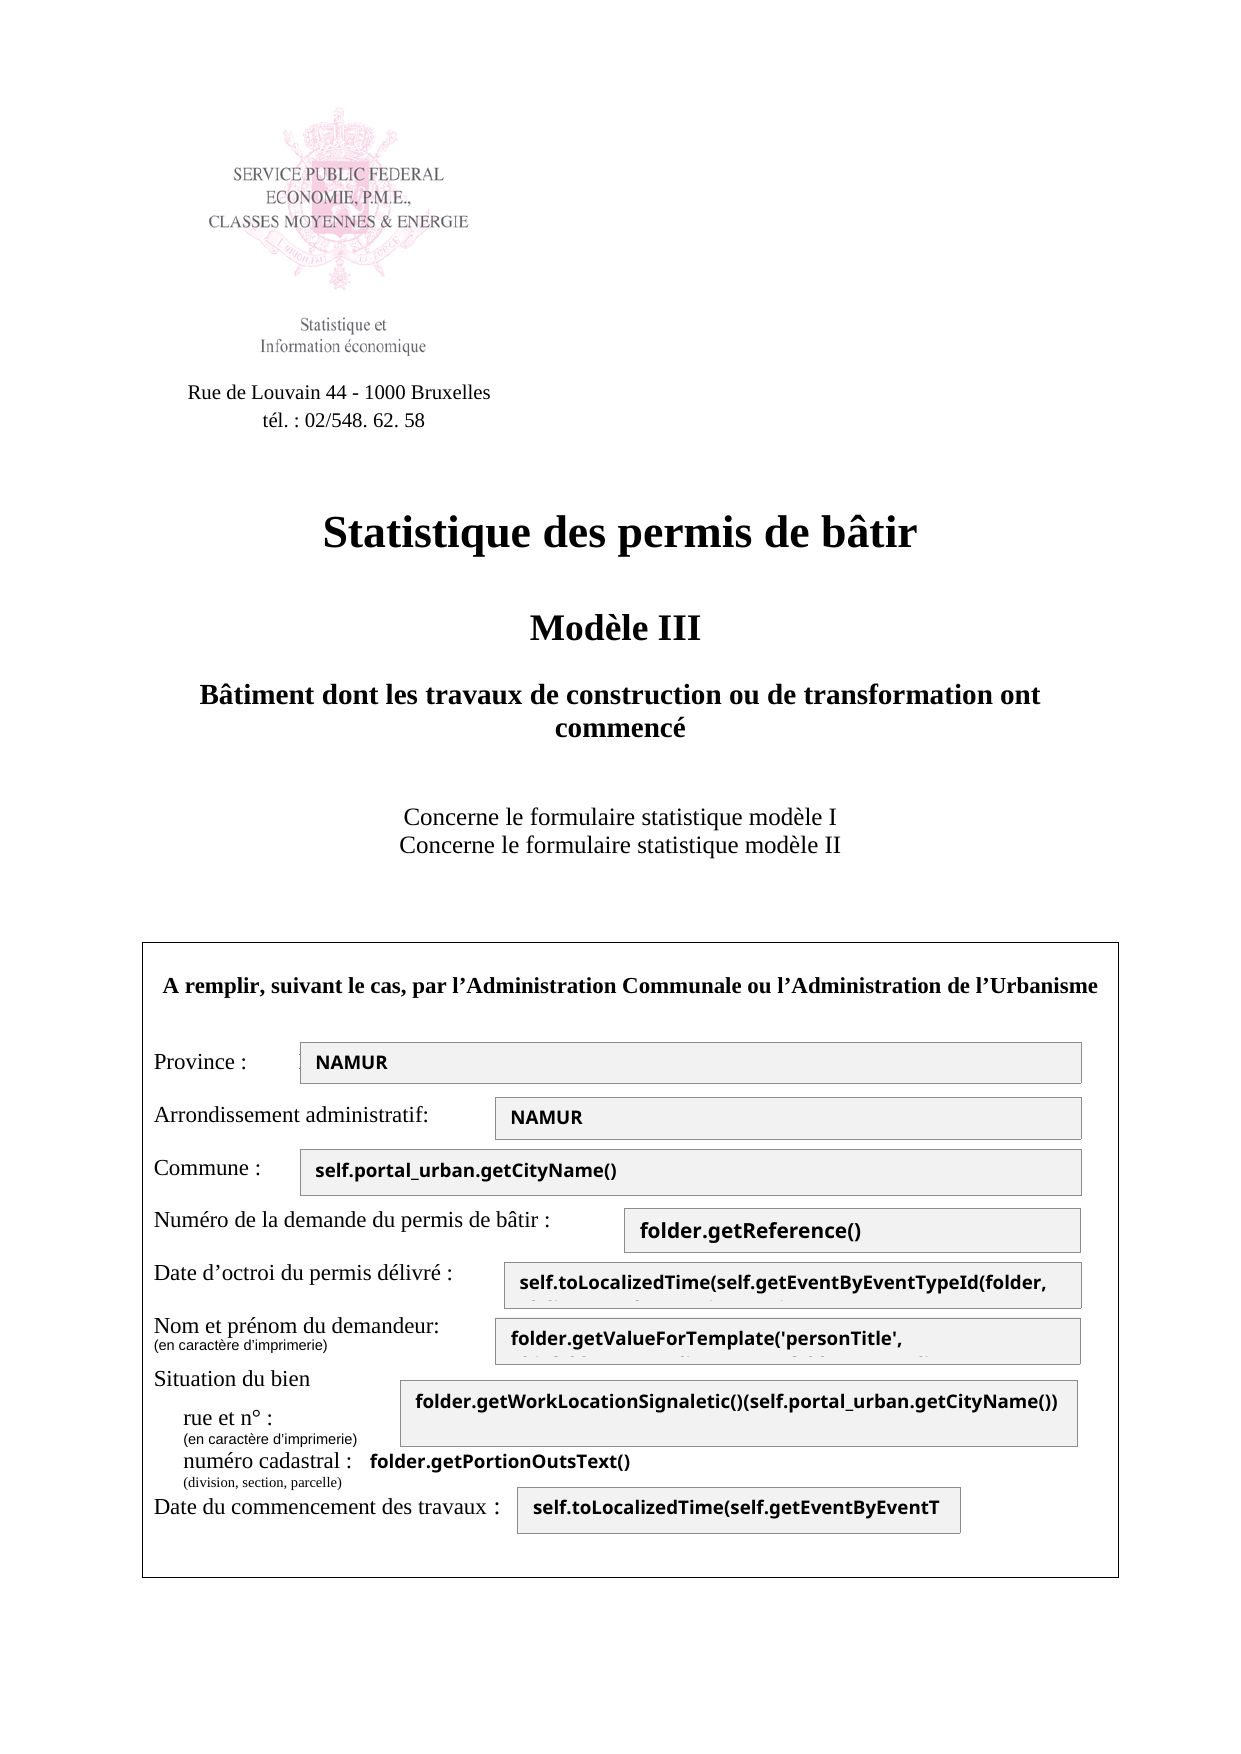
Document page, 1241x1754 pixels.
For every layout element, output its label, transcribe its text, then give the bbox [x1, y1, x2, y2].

text Statistique des permis de bâtir [187, 504, 1053, 557]
picture [204, 98, 472, 367]
text tél. : 02/548. 62. 58 [187, 408, 1053, 432]
table_header A remplir, suivant le cas, par l’Administration Communale ou l’Administration de l’Urbanisme Province : NAMUR Arrondissement administratif: Commune : Numéro de la demande du permis de bâtir : Date d’octroi du permis délivré : Nom et prénom du demandeur: (en caractère d’imprimerie) Situation du bien rue et n° : (en caractère d’imprimerie) numéro cadastral : folder.getPortionOutsText() (division, section, parcelle) Date du commencement des travaux : [143, 943, 1118, 1388]
text Rue de Louvain 44 - 1000 Bruxelles [187, 380, 1053, 404]
text Modèle III [187, 605, 1053, 648]
text Concerne le formulaire statistique modèle II [187, 830, 1053, 859]
text Concerne le formulaire statistique modèle I [187, 802, 1053, 830]
text Bâtiment dont les travaux de construction ou de transformation ont commencé [187, 677, 1053, 744]
table_header A remplir, suivant le cas, par l’Administration Communale ou l’Administration de l’Urbanisme Province : NAMUR Arrondissement administratif: Commune : Numéro de la demande du permis de bâtir : Date d’octroi du permis délivré : Nom et prénom du demandeur: (en caractère d’imprimerie) Situation du bien rue et n° : (en caractère d’imprimerie) numéro cadastral : folder.getPortionOutsText() (division, section, parcelle) Date du commencement des travaux : [143, 1389, 1118, 1494]
table_header A remplir, suivant le cas, par l’Administration Communale ou l’Administration de l’Urbanisme Province : NAMUR Arrondissement administratif: Commune : Numéro de la demande du permis de bâtir : Date d’octroi du permis délivré : Nom et prénom du demandeur: (en caractère d’imprimerie) Situation du bien rue et n° : (en caractère d’imprimerie) numéro cadastral : folder.getPortionOutsText() (division, section, parcelle) Date du commencement des travaux : [143, 1495, 1118, 1577]
